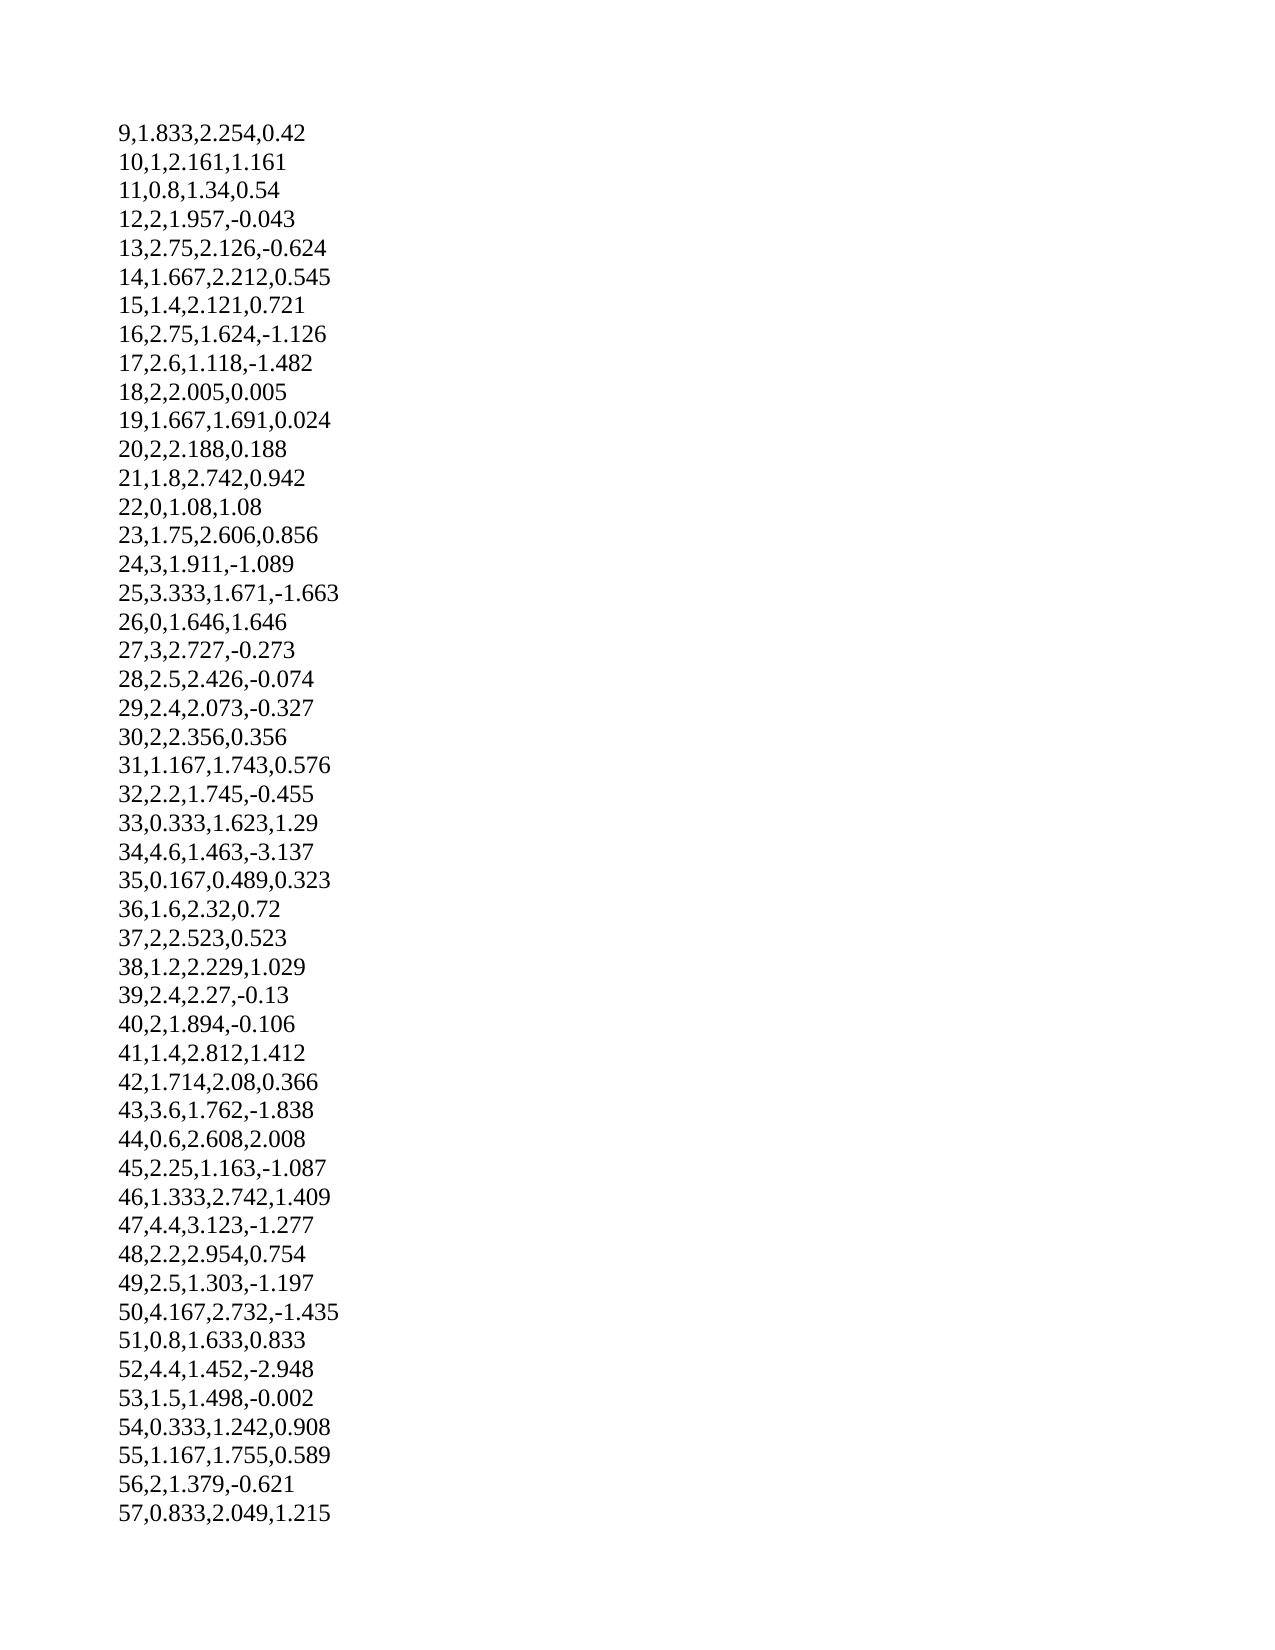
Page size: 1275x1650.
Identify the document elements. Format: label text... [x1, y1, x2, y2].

text 31,1.167,1.743,0.576 [118, 751, 1157, 779]
text 19,1.667,1.691,0.024 [118, 406, 1157, 434]
text 44,0.6,2.608,2.008 [118, 1124, 1157, 1153]
text 25,3.333,1.671,-1.663 [118, 578, 1157, 607]
text 11,0.8,1.34,0.54 [118, 176, 1157, 204]
text 15,1.4,2.121,0.721 [118, 291, 1157, 319]
text 17,2.6,1.118,-1.482 [118, 348, 1157, 377]
text 45,2.25,1.163,-1.087 [118, 1153, 1157, 1182]
text 37,2,2.523,0.523 [118, 923, 1157, 952]
text 34,4.6,1.463,-3.137 [118, 837, 1157, 866]
text 54,0.333,1.242,0.908 [118, 1412, 1157, 1441]
text 39,2.4,2.27,-0.13 [118, 981, 1157, 1009]
text 53,1.5,1.498,-0.002 [118, 1383, 1157, 1412]
text 35,0.167,0.489,0.323 [118, 866, 1157, 894]
text 50,4.167,2.732,-1.435 [118, 1297, 1157, 1326]
text 28,2.5,2.426,-0.074 [118, 664, 1157, 693]
text 55,1.167,1.755,0.589 [118, 1441, 1157, 1469]
text 47,4.4,3.123,-1.277 [118, 1211, 1157, 1239]
text 10,1,2.161,1.161 [118, 147, 1157, 176]
text 43,3.6,1.762,-1.838 [118, 1096, 1157, 1124]
text 36,1.6,2.32,0.72 [118, 894, 1157, 923]
text 27,3,2.727,-0.273 [118, 636, 1157, 664]
text 20,2,2.188,0.188 [118, 434, 1157, 463]
text 9,1.833,2.254,0.42 [118, 118, 1157, 147]
text 24,3,1.911,-1.089 [118, 549, 1157, 578]
text 33,0.333,1.623,1.29 [118, 808, 1157, 837]
text 42,1.714,2.08,0.366 [118, 1067, 1157, 1096]
text 51,0.8,1.633,0.833 [118, 1326, 1157, 1354]
text 49,2.5,1.303,-1.197 [118, 1268, 1157, 1297]
text 18,2,2.005,0.005 [118, 377, 1157, 406]
text 26,0,1.646,1.646 [118, 607, 1157, 636]
text 13,2.75,2.126,-0.624 [118, 233, 1157, 262]
text 12,2,1.957,-0.043 [118, 204, 1157, 233]
text 57,0.833,2.049,1.215 [118, 1498, 1157, 1527]
text 21,1.8,2.742,0.942 [118, 463, 1157, 492]
text 52,4.4,1.452,-2.948 [118, 1354, 1157, 1383]
text 40,2,1.894,-0.106 [118, 1009, 1157, 1038]
text 41,1.4,2.812,1.412 [118, 1038, 1157, 1067]
text 29,2.4,2.073,-0.327 [118, 693, 1157, 722]
text 48,2.2,2.954,0.754 [118, 1239, 1157, 1268]
text 22,0,1.08,1.08 [118, 492, 1157, 521]
text 14,1.667,2.212,0.545 [118, 262, 1157, 291]
text 23,1.75,2.606,0.856 [118, 521, 1157, 549]
text 38,1.2,2.229,1.029 [118, 952, 1157, 981]
text 46,1.333,2.742,1.409 [118, 1182, 1157, 1211]
text 16,2.75,1.624,-1.126 [118, 319, 1157, 348]
text 56,2,1.379,-0.621 [118, 1469, 1157, 1498]
text 30,2,2.356,0.356 [118, 722, 1157, 751]
text 32,2.2,1.745,-0.455 [118, 779, 1157, 808]
